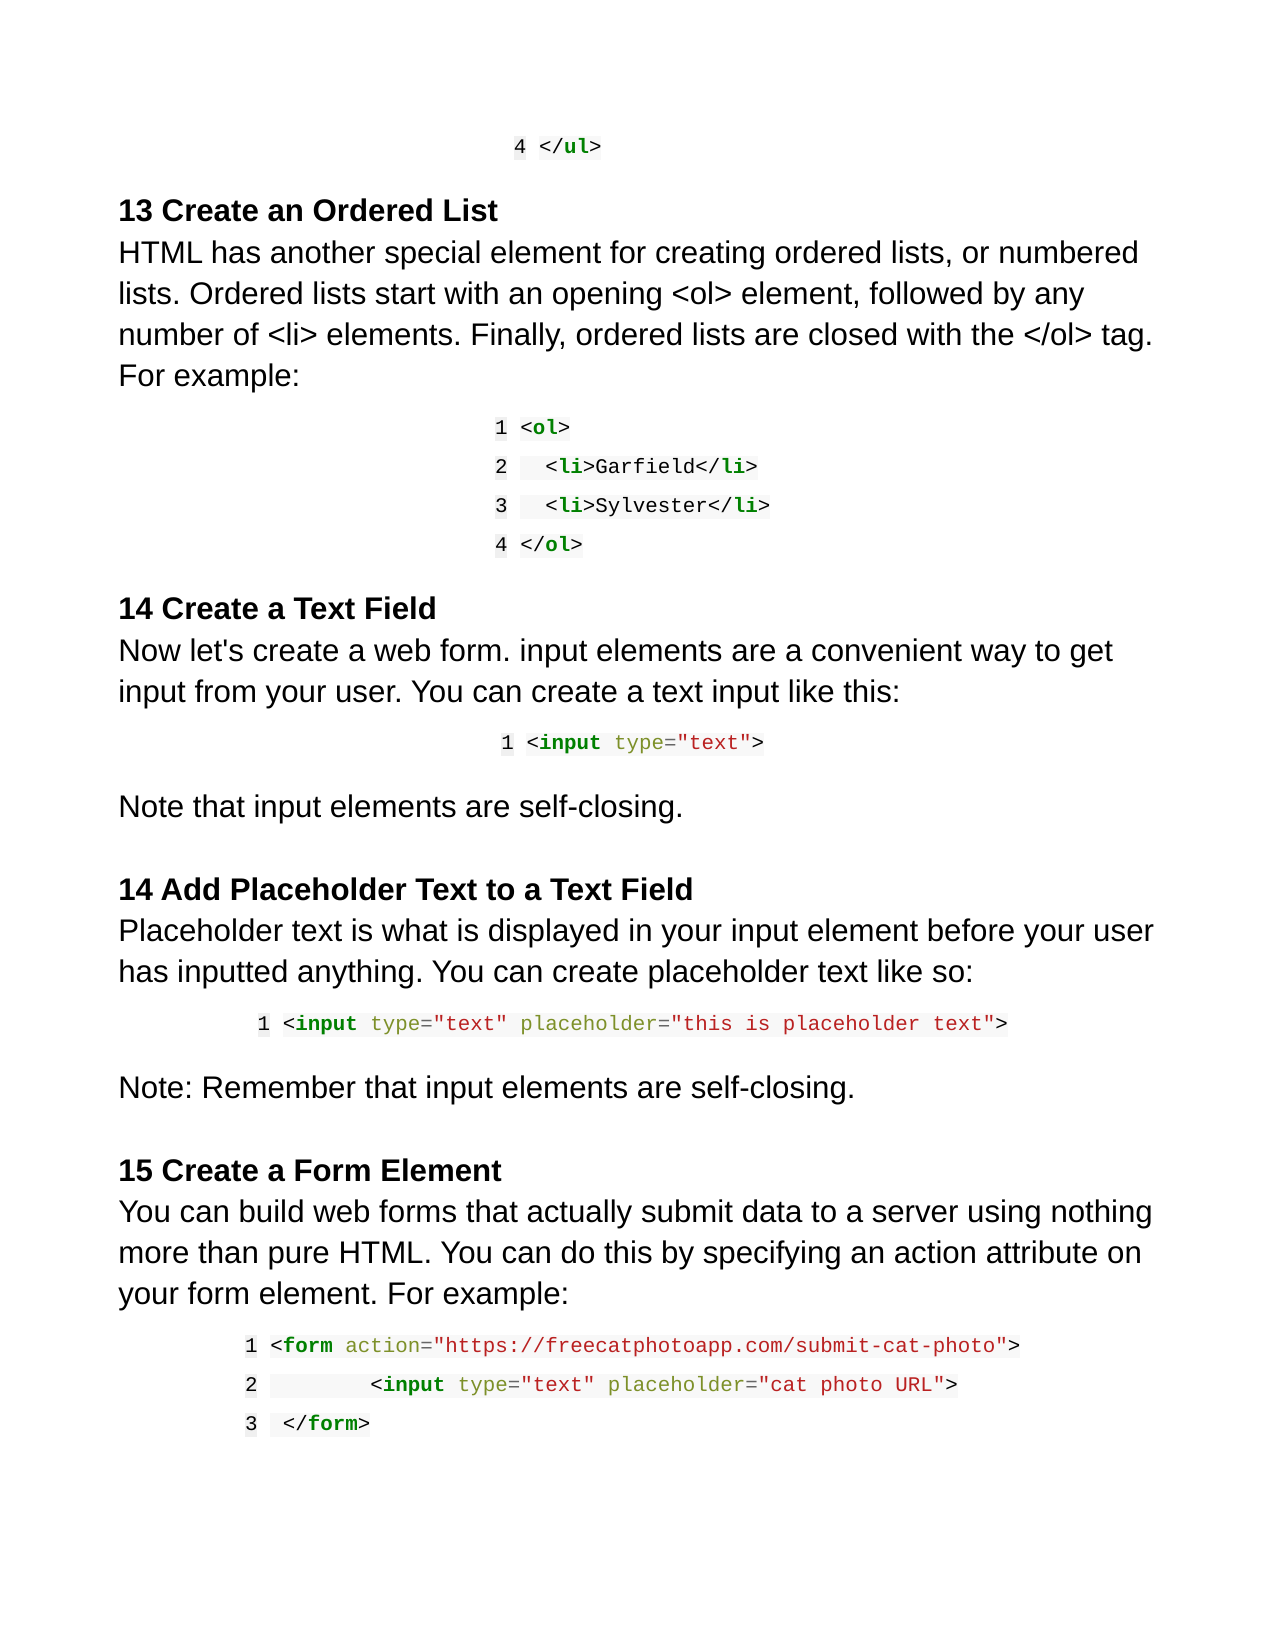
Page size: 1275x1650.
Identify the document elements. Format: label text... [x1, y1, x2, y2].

table_header <form action="https://freecatphotoapp.com/submit-cat-photo"> <input type="text" placeholder="cat photo URL"> </form> [267, 1317, 1033, 1469]
table_header 1 [255, 995, 280, 1069]
table_header 4 [511, 118, 536, 192]
text 14 Create a Text Field [118, 590, 1157, 626]
text Placeholder text is what is displayed in your input element before your user has inputted anything. You can create placeholder text like so: [118, 912, 1157, 989]
table_header 1 2 3 [242, 1317, 267, 1469]
text Note that input elements are self-closing. [118, 788, 1157, 824]
table_header <input type="text" placeholder="this is placeholder text"> [280, 995, 1020, 1069]
table_header 1 2 3 4 [492, 399, 517, 590]
text 13 Create an Ordered List [118, 192, 1157, 228]
table_header <input type="text"> [524, 714, 777, 788]
table_header </ul> [536, 118, 764, 192]
table_header 1 [498, 714, 523, 788]
text 15 Create a Form Element [118, 1152, 1157, 1187]
text You can build web forms that actually submit data to a server using nothing more than pure HTML. You can do this by specifying an action attribute on your form element. For example: [118, 1193, 1157, 1311]
text HTML has another special element for creating ordered lists, or numbered lists. Ordered lists start with an opening <ol> element, followed by any number of <li> elements. Finally, ordered lists are closed with the </ol> tag. For example: [118, 234, 1157, 393]
table_header <ol> <li>Garfield</li> <li>Sylvester</li> </ol> [517, 399, 783, 590]
text Now let's create a web form. input elements are a convenient way to get input from your user. You can create a text input like this: [118, 632, 1157, 709]
text 14 Add Placeholder Text to a Text Field [118, 871, 1157, 907]
text Note: Remember that input elements are self-closing. [118, 1069, 1157, 1105]
